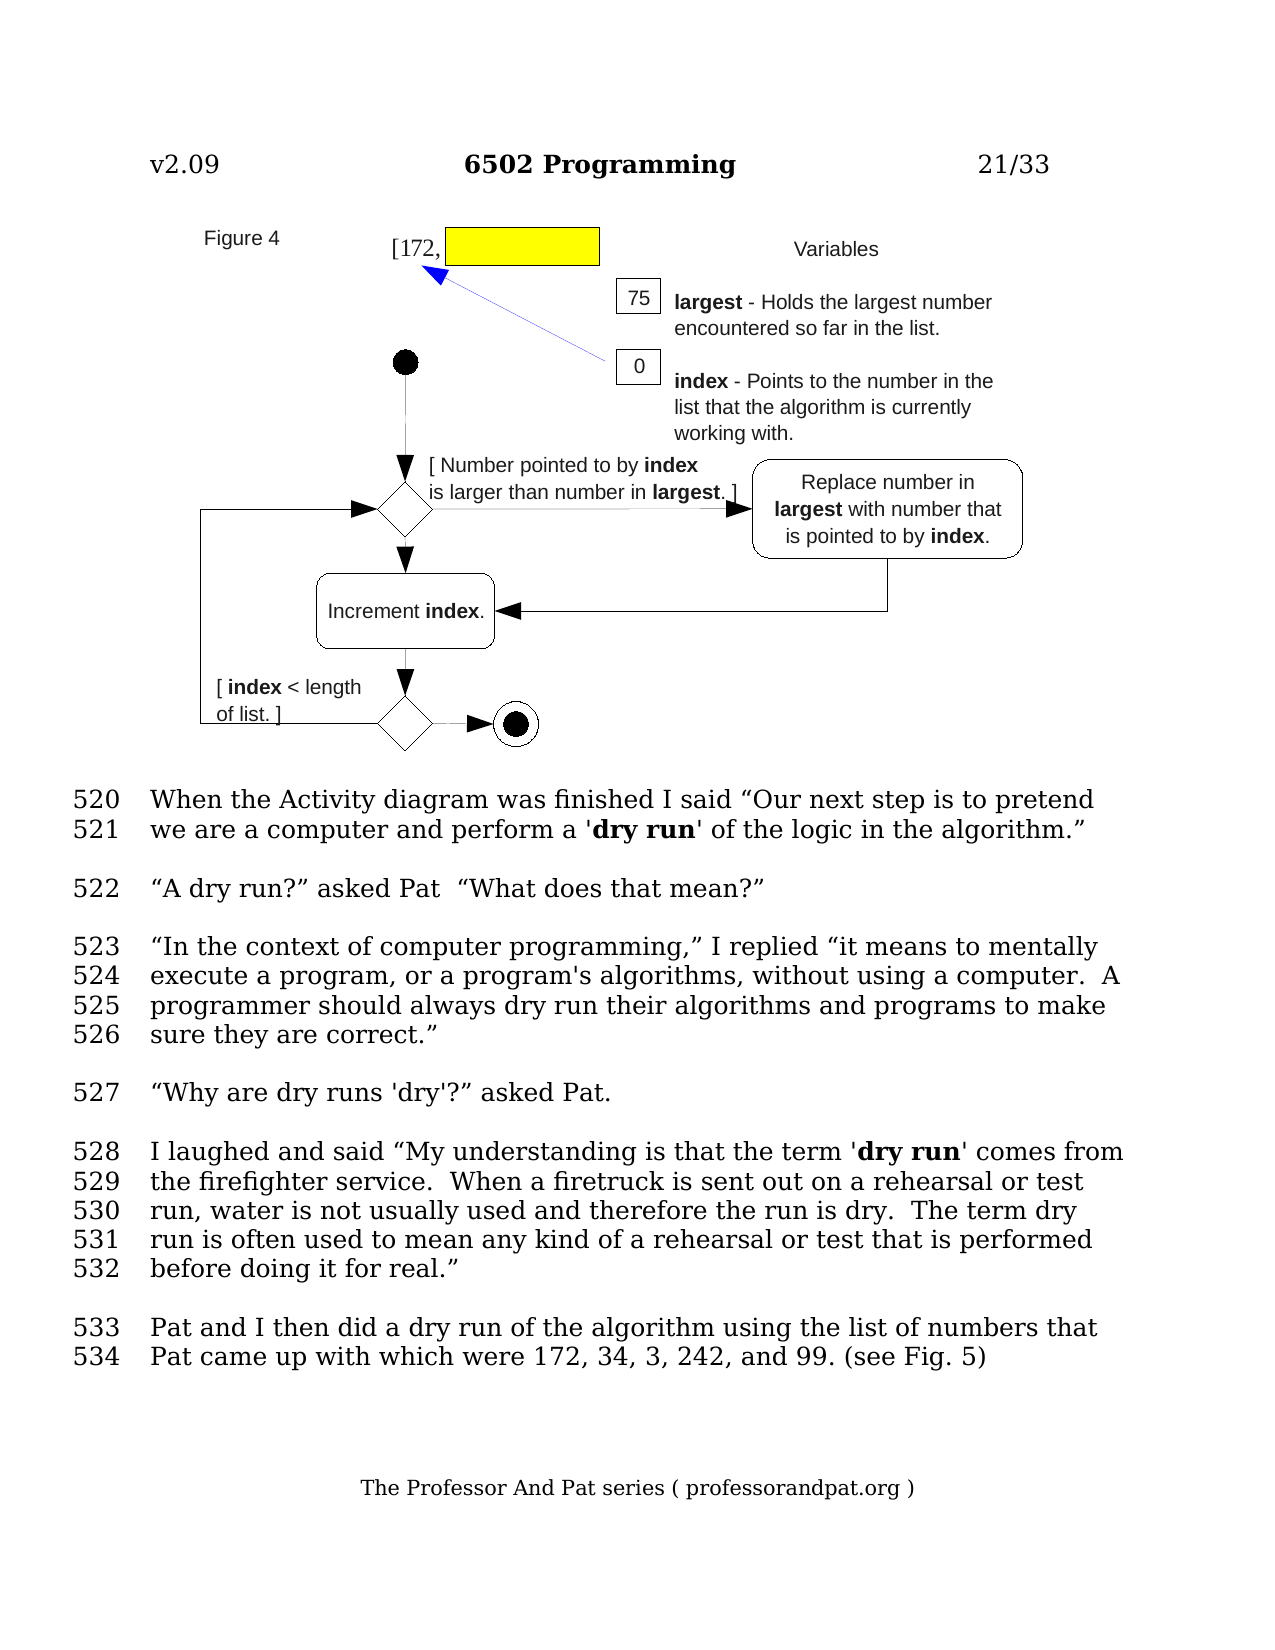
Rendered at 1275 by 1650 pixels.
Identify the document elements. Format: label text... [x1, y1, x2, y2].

text “Why are dry runs 'dry'?” asked Pat. [150, 1079, 1125, 1108]
text “A dry run?” asked Pat “What does that mean?” [150, 874, 1125, 903]
text “In the context of computer programming,” I replied “it means to mentally execute a program, or a program's algorithms, without using a computer. A programmer should always dry run their algorithms and programs to make sure they are correct.” [150, 932, 1125, 1049]
text When the Activity diagram was finished I said “Our next step is to pretend we are a computer and perform a 'dry run' of the logic in the algorithm.” [150, 786, 1125, 844]
text Pat and I then did a dry run of the algorithm using the list of numbers that Pat came up with which were 172, 34, 3, 242, and 99. (see Fig. 5) [150, 1313, 1125, 1372]
text I laughed and said “My understanding is that the term 'dry run' comes from the firefighter service. When a firetruck is sent out on a rehearsal or test run, water is not usually used and therefore the run is dry. The term dry run is often used to mean any kind of a rehearsal or test that is performed before doing it for real.” [150, 1137, 1125, 1284]
